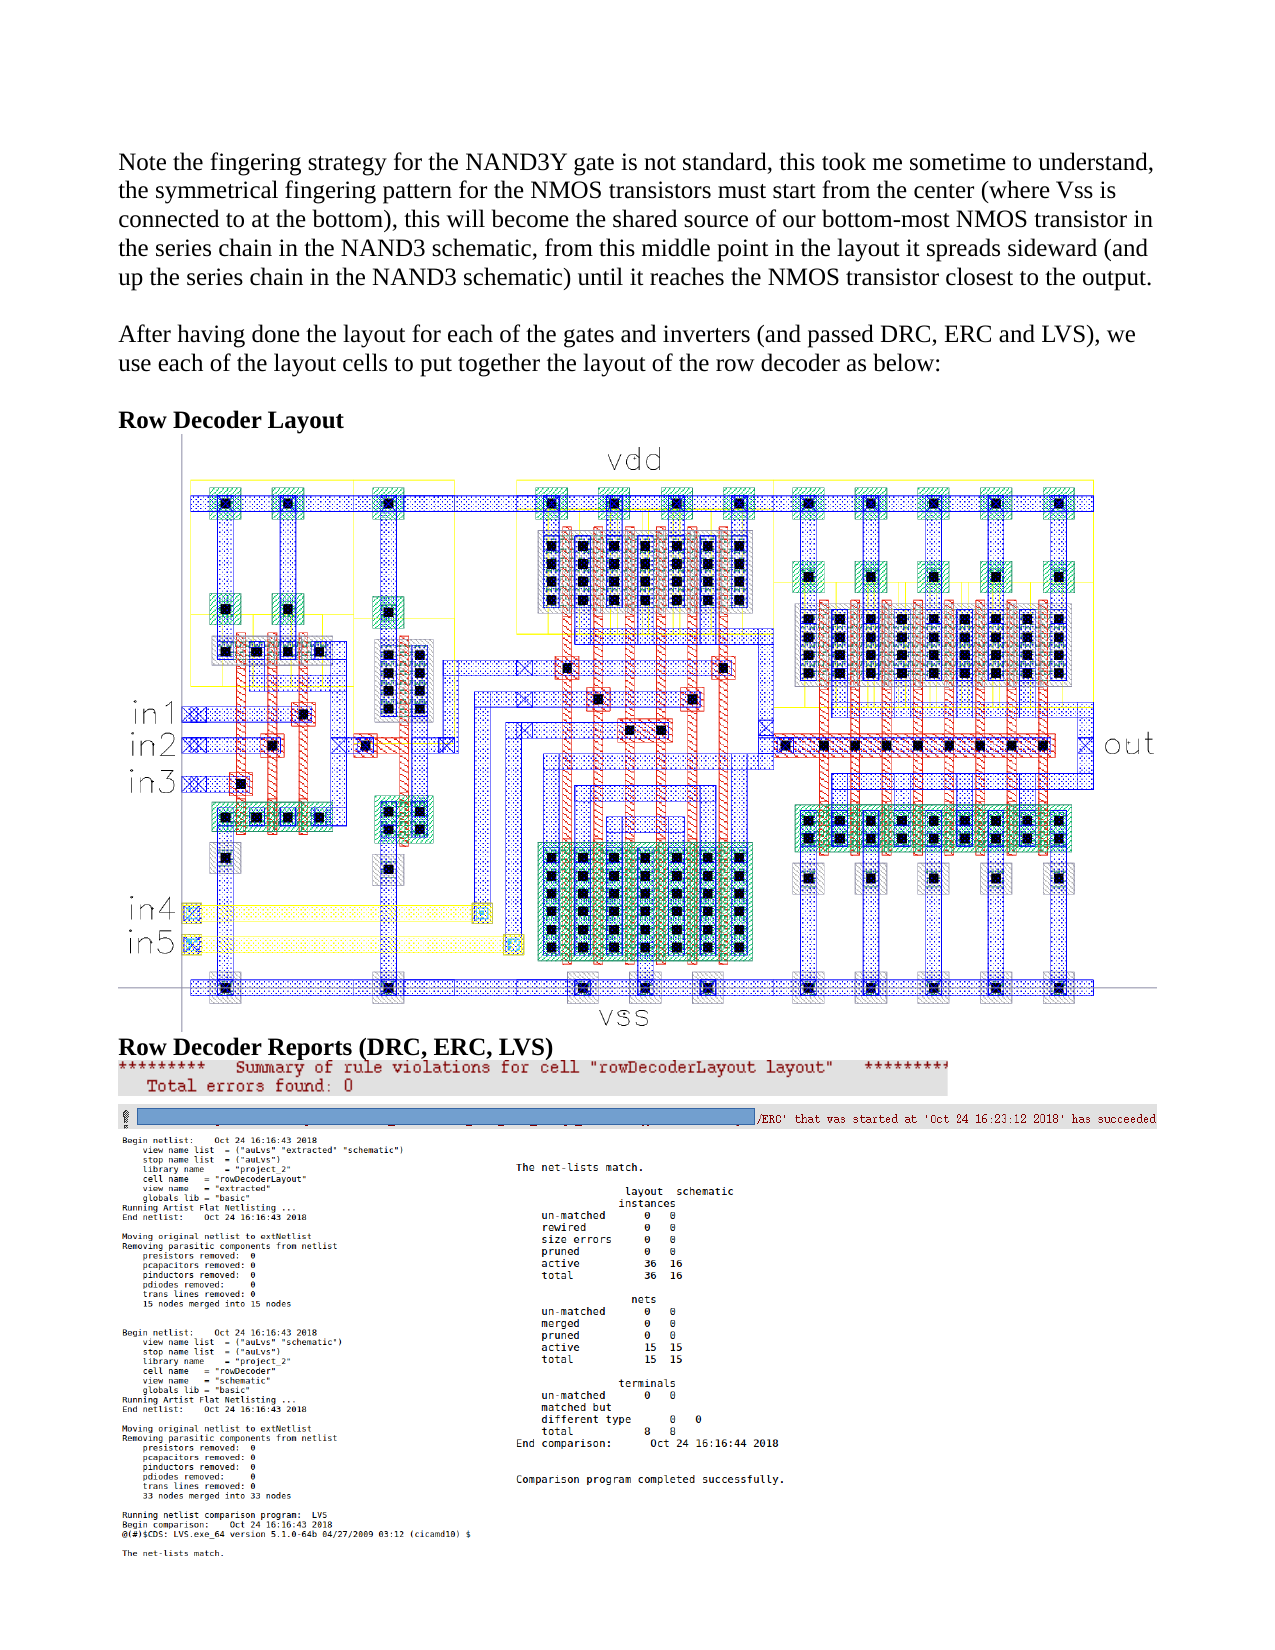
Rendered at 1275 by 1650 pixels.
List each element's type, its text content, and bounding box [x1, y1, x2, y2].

picture [513, 1161, 788, 1491]
picture [118, 1104, 1157, 1129]
picture [120, 1134, 475, 1561]
text Row Decoder Layout [118, 406, 1157, 434]
text Note the fingering strategy for the NAND3Y gate is not standard, this took me sometime to understand, the symmetrical fingering pattern for the NMOS transistors must start from the center (where Vss is connected to at the bottom), this will become the shared source of our bottom-most NMOS transistor in the series chain in the NAND3 schematic, from this middle point in the layout it spreads sideward (and up the series chain in the NAND3 schematic) until it reaches the NMOS transistor closest to the output. [118, 147, 1157, 291]
picture [118, 1060, 948, 1096]
text Row Decoder Reports (DRC, ERC, LVS) [118, 1032, 1157, 1060]
picture [118, 434, 1157, 1032]
text After having done the layout for each of the gates and inverters (and passed DRC, ERC and LVS), we use each of the layout cells to put together the layout of the row decoder as below: [118, 319, 1157, 377]
